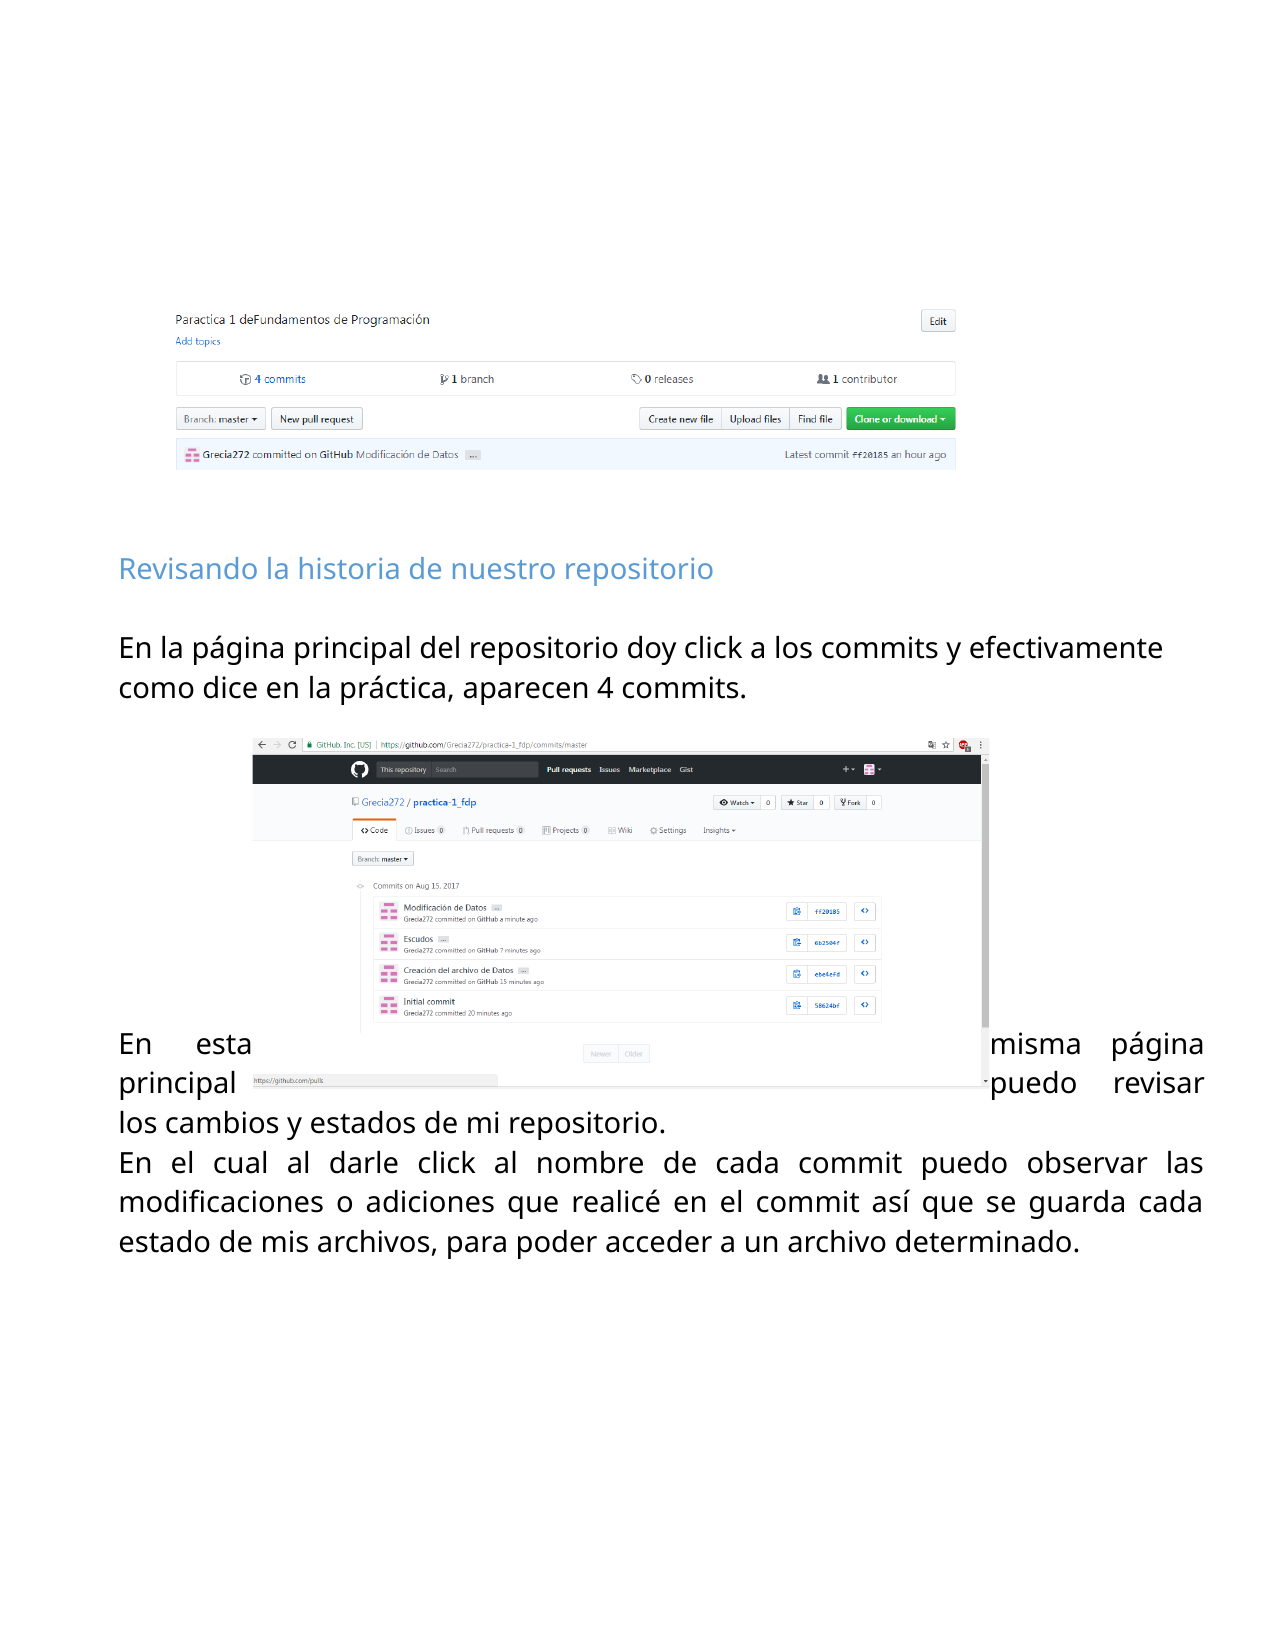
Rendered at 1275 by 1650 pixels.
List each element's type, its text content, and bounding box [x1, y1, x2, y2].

text En esta misma página principal puedo revisar los cambios y estados de mi repositorio. [118, 1023, 1205, 1142]
text En la página principal del repositorio doy click a los commits y efectivamente como dice en la práctica, aparecen 4 commits. [118, 627, 1205, 707]
text Revisando la historia de nuestro repositorio [118, 548, 1205, 588]
text En el cual al darle click al nombre de cada commit puedo observar las modificaciones o adiciones que realicé en el commit así que se guarda cada estado de mis archivos, para poder acceder a un archivo determinado. [118, 1142, 1205, 1261]
